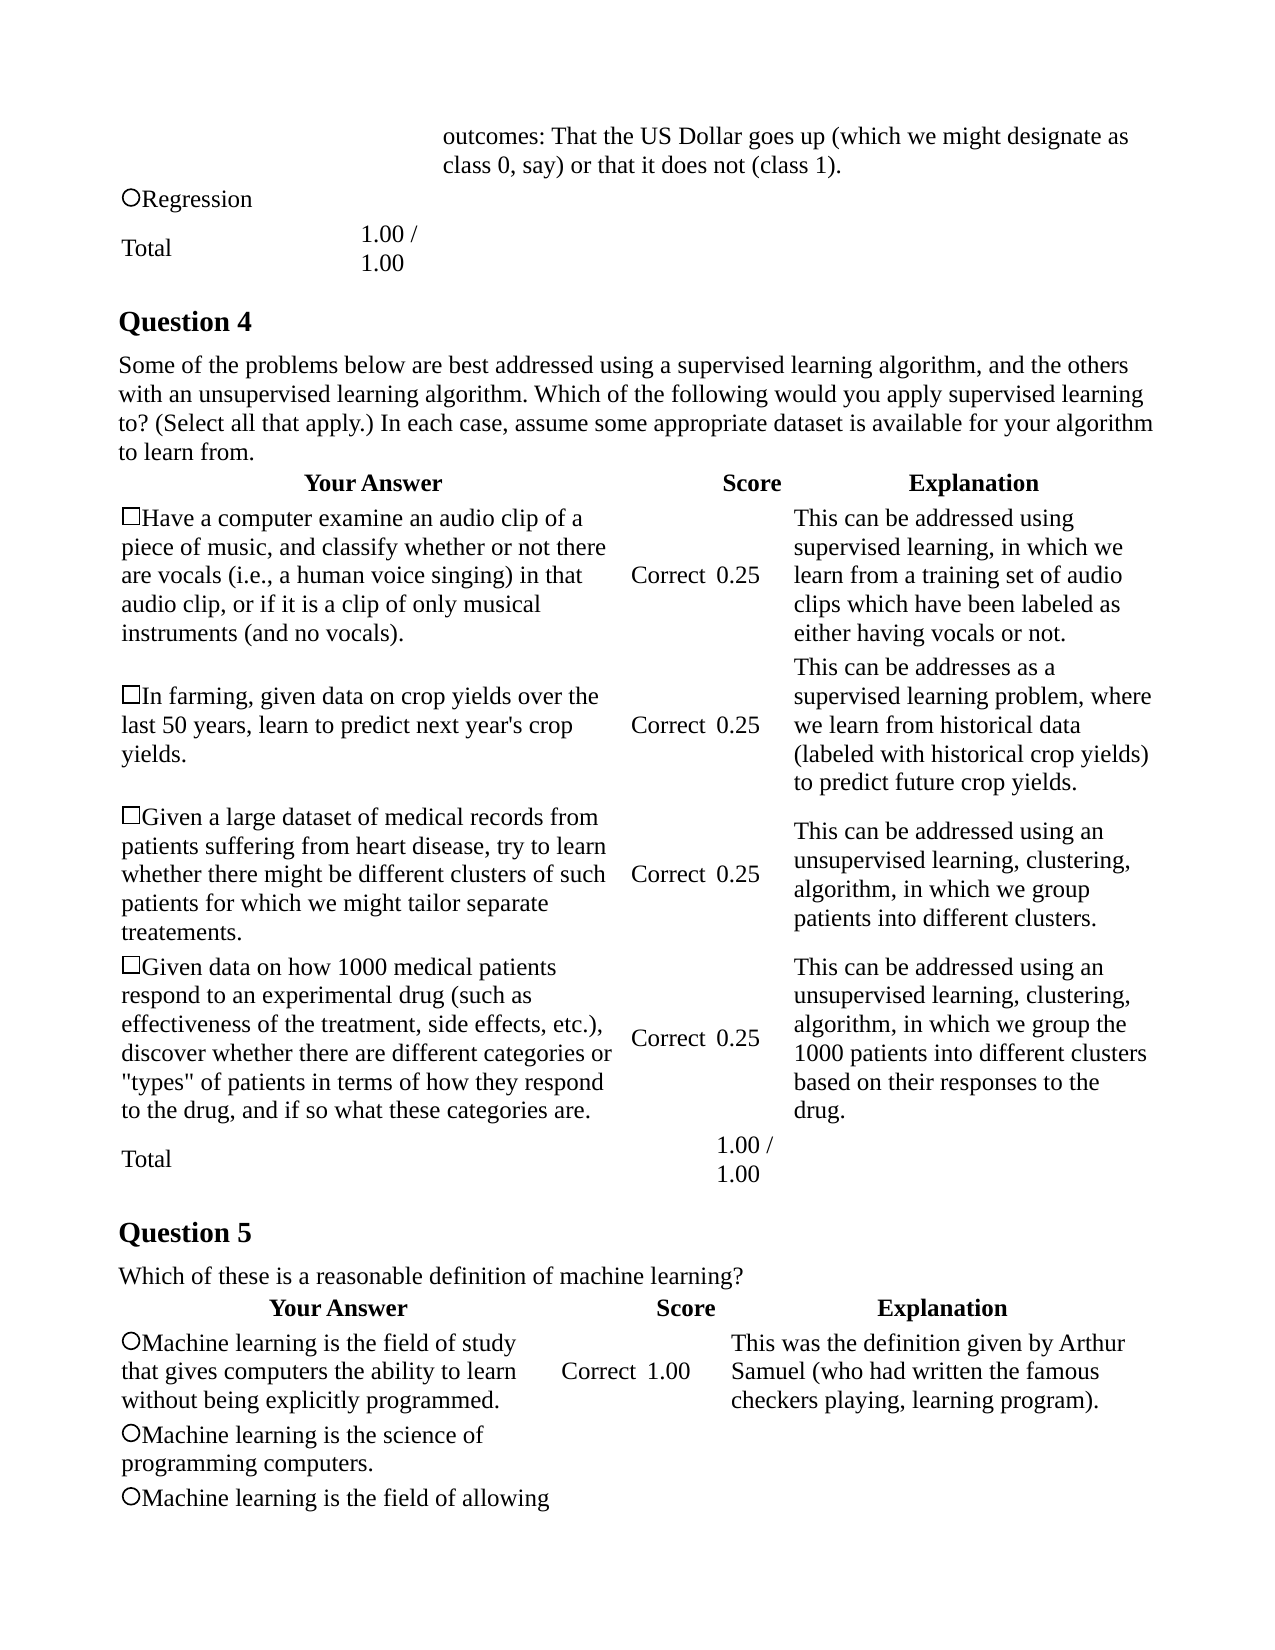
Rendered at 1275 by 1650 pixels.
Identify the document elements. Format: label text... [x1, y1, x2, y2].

table_cell outcomes: That the US Dollar goes up (which we might designate as class 0, say) or that it does not (class 1). [440, 118, 1157, 181]
table_cell Have a computer examine an audio clip of a piece of music, and classify whether or not there are vocals (i.e., a human voice singing) in that audio clip, or if it is a clip of only musical instruments (and no vocals). [118, 500, 628, 649]
table_cell This can be addressed using an unsupervised learning, clustering, algorithm, in which we group patients into different clusters. [791, 799, 1157, 949]
table_cell Correct [628, 799, 713, 949]
subtitle Question 4 [118, 304, 1157, 338]
table_cell 1.00 / 1.00 [358, 216, 440, 279]
table_cell Given a large dataset of medical records from patients suffering from heart disease, try to learn whether there might be different clusters of such patients for which we might tailor separate treatements. [118, 799, 628, 949]
table_header Explanation [728, 1290, 1157, 1325]
table_cell [440, 216, 1157, 279]
table_cell [118, 118, 272, 181]
table_cell This was the definition given by Arthur Samuel (who had written the famous checkers playing, learning program). [728, 1325, 1157, 1417]
table_header Your Answer [118, 1290, 558, 1325]
table_cell [358, 118, 440, 181]
table_cell In farming, given data on crop yields over the last 50 years, learn to predict next year's crop yields. [118, 650, 628, 799]
table_cell Correct [628, 500, 713, 649]
table_cell 1.00 / 1.00 [713, 1127, 791, 1190]
table_cell [558, 1417, 644, 1480]
table_cell 0.25 [713, 500, 791, 649]
table_cell [272, 181, 357, 216]
table_cell 1.00 [644, 1325, 728, 1417]
table_cell This can be addressed using an unsupervised learning, clustering, algorithm, in which we group the 1000 patients into different clusters based on their responses to the drug. [791, 949, 1157, 1127]
table_cell Machine learning is the science of programming computers. [118, 1417, 558, 1480]
table_cell [558, 1480, 644, 1515]
table_cell [644, 1417, 728, 1480]
table_cell Total [118, 216, 272, 279]
table_cell [791, 1127, 1157, 1190]
table_cell [272, 216, 357, 279]
table_cell 0.25 [713, 650, 791, 799]
table_header Your Answer [118, 465, 628, 500]
table_header Score [713, 465, 791, 500]
table_cell [728, 1417, 1157, 1480]
text Some of the problems below are best addressed using a supervised learning algorithm, and the others with an unsupervised learning algorithm. Which of the following would you apply supervised learning to? (Select all that apply.) In each case, assume some appropriate dataset is available for your algorithm to learn from. [118, 350, 1157, 465]
text Which of these is a reasonable definition of machine learning? [118, 1261, 1157, 1290]
table_cell Given data on how 1000 medical patients respond to an experimental drug (such as effectiveness of the treatment, side effects, etc.), discover whether there are different categories or "types" of patients in terms of how they respond to the drug, and if so what these categories are. [118, 949, 628, 1127]
table_cell Correct [628, 650, 713, 799]
table_cell [728, 1480, 1157, 1515]
table_cell Correct [558, 1325, 644, 1417]
table_cell [358, 181, 440, 216]
table_cell 0.25 [713, 799, 791, 949]
table_cell Machine learning is the field of allowing [118, 1480, 558, 1515]
table_cell 0.25 [713, 949, 791, 1127]
table_cell Total [118, 1127, 628, 1190]
table_header Score [644, 1290, 728, 1325]
table_cell This can be addressed using supervised learning, in which we learn from a training set of audio clips which have been labeled as either having vocals or not. [791, 500, 1157, 649]
table_cell Regression [118, 181, 272, 216]
table_cell This can be addresses as a supervised learning problem, where we learn from historical data (labeled with historical crop yields) to predict future crop yields. [791, 650, 1157, 799]
table_cell [440, 181, 1157, 216]
table_header Explanation [791, 465, 1157, 500]
table_cell Machine learning is the field of study that gives computers the ability to learn without being explicitly programmed. [118, 1325, 558, 1417]
table_cell [272, 118, 357, 181]
table_header [628, 465, 713, 500]
table_cell Correct [628, 949, 713, 1127]
table_cell [628, 1127, 713, 1190]
table_cell [644, 1480, 728, 1515]
subtitle Question 5 [118, 1215, 1157, 1249]
table_header [558, 1290, 644, 1325]
